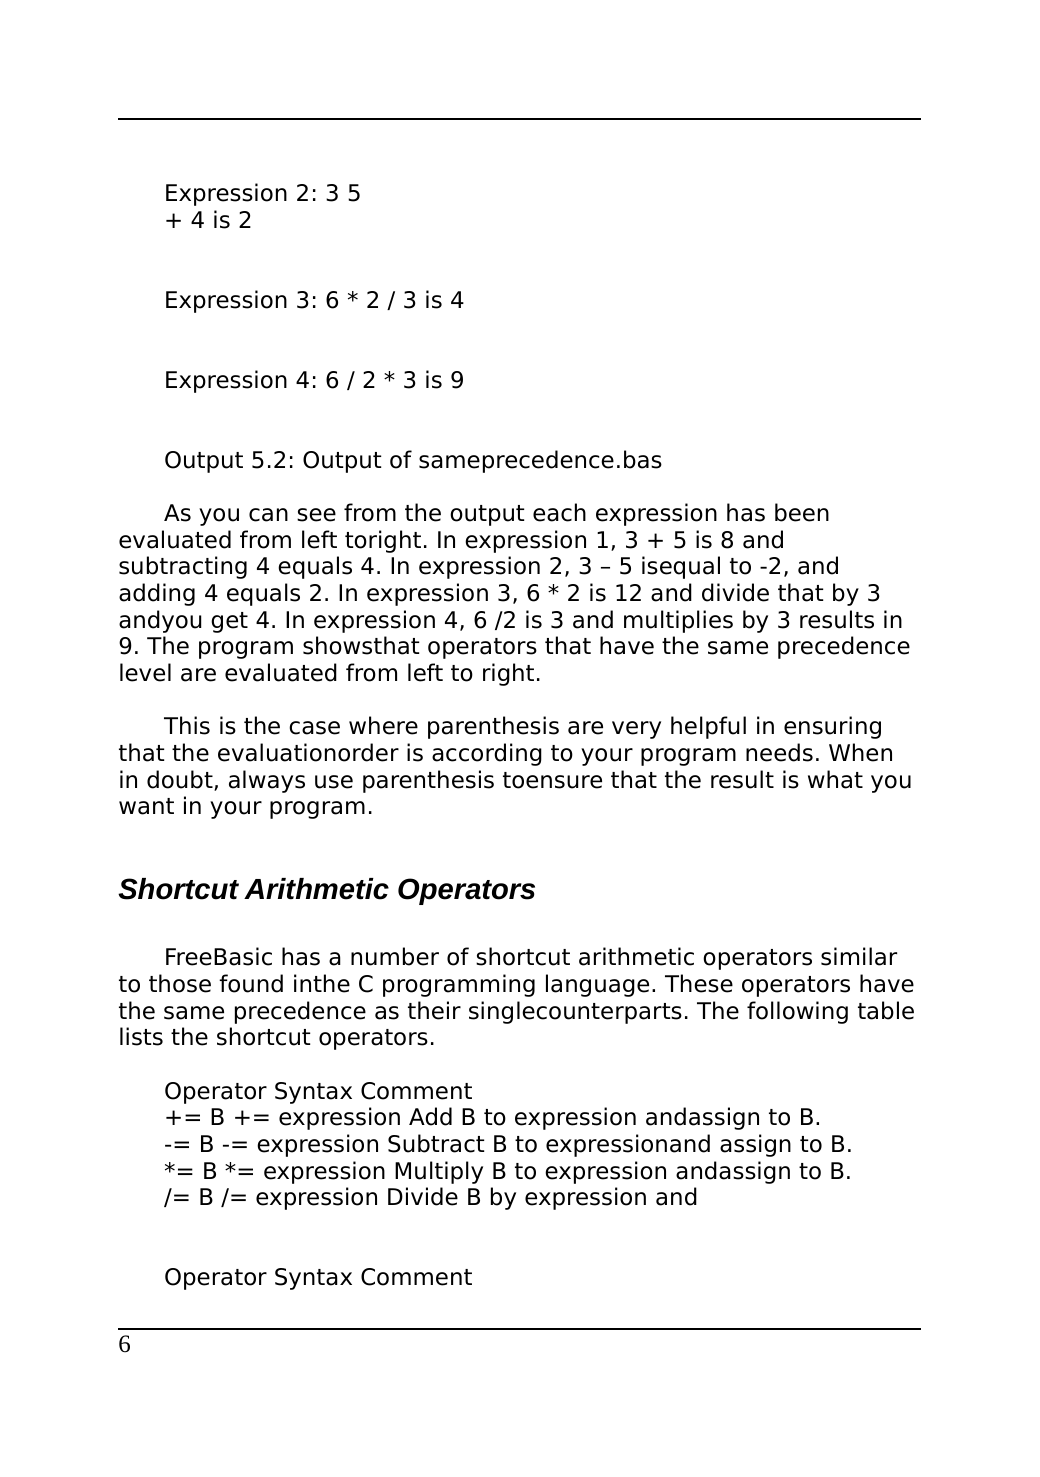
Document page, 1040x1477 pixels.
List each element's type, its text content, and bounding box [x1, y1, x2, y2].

text Output 5.2: Output of sameprecedence.bas [118, 447, 921, 473]
text Expression 2: 3 5 [118, 180, 921, 207]
text FreeBasic has a number of shortcut arithmetic operators similar to those found inthe C programming language. These operators have the same precedence as their singlecounterparts. The following table lists the shortcut operators. [118, 944, 921, 1051]
text + 4 is 2 [118, 207, 921, 233]
text This is the case where parenthesis are very helpful in ensuring that the evaluationorder is according to your program needs. When in doubt, always use parenthesis toensure that the result is what you want in your program. [118, 713, 921, 820]
text Operator Syntax Comment [118, 1264, 921, 1291]
subtitle Shortcut Arithmetic Operators [118, 872, 921, 905]
text /= B /= expression Divide B by expression and [118, 1184, 921, 1211]
text -= B -= expression Subtract B to expressionand assign to B. [118, 1131, 921, 1158]
text Expression 4: 6 / 2 * 3 is 9 [118, 367, 921, 393]
text *= B *= expression Multiply B to expression andassign to B. [118, 1158, 921, 1184]
text Expression 3: 6 * 2 / 3 is 4 [118, 287, 921, 313]
text Operator Syntax Comment [118, 1078, 921, 1104]
text += B += expression Add B to expression andassign to B. [118, 1104, 921, 1131]
text As you can see from the output each expression has been evaluated from left toright. In expression 1, 3 + 5 is 8 and subtracting 4 equals 4. In expression 2, 3 – 5 isequal to -2, and adding 4 equals 2. In expression 3, 6 * 2 is 12 and divide that by 3 andyou get 4. In expression 4, 6 /2 is 3 and multiplies by 3 results in 9. The program showsthat operators that have the same precedence level are evaluated from left to right. [118, 500, 921, 687]
